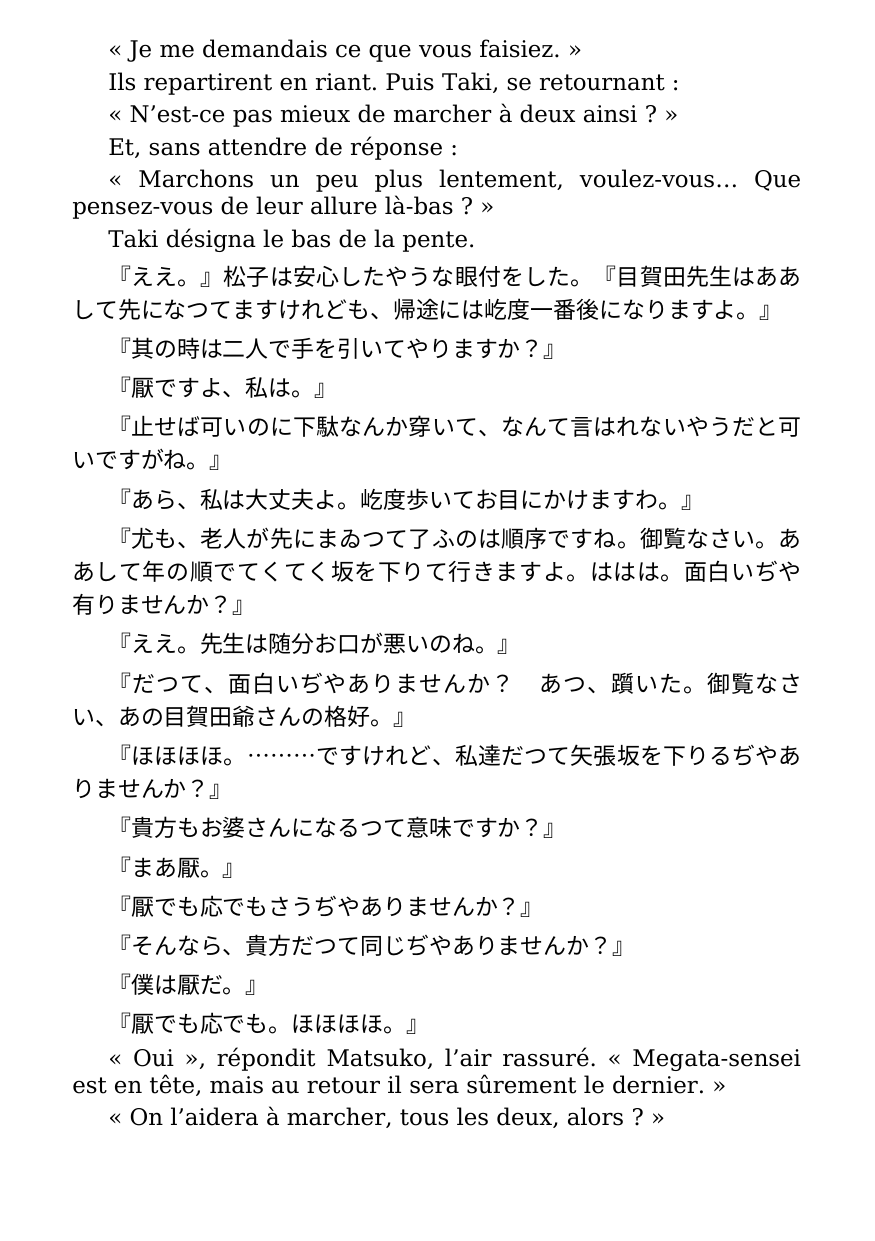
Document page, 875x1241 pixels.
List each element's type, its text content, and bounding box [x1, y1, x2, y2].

text 『だつて、面白いぢやありませんか？ あつ、躓いた。御覧なさい、あの目賀田爺さんの格好。』 [72, 665, 802, 732]
text 『其の時は二人で手を引いてやりますか？』 [72, 331, 802, 364]
text 『厭ですよ、私は。』 [72, 370, 802, 403]
text 『厭でも応でもさうぢやありませんか？』 [72, 888, 802, 922]
text 『止せば可いのに下駄なんか穿いて、なんて言はれないやうだと可いですがね。』 [72, 409, 802, 476]
text 『厭でも応でも。ほほほほ。』 [72, 1006, 802, 1039]
text 『あら、私は大丈夫よ。屹度歩いてお目にかけますわ。』 [72, 481, 802, 515]
text Ils repartirent en riant. Puis Taki, se retournant : [72, 69, 802, 95]
text 『そんなら、貴方だつて同じぢやありませんか？』 [72, 928, 802, 961]
text 『ええ。』松子は安心したやうな眼付をした。『目賀田先生はああして先になつてますけれども、帰途には屹度一番後になりますよ。』 [72, 258, 802, 325]
text 『僕は厭だ。』 [72, 967, 802, 1000]
text Taki désigna le bas de la pente. [72, 226, 802, 252]
text Et, sans attendre de réponse : [72, 134, 802, 161]
text « N’est-ce pas mieux de marcher à deux ainsi ? » [72, 101, 802, 128]
text 『尤も、老人が先にまゐつて了ふのは順序ですね。御覧なさい。ああして年の順でてくてく坂を下りて行きますよ。ははは。面白いぢや有りませんか？』 [72, 521, 802, 620]
text 『ええ。先生は随分お口が悪いのね。』 [72, 626, 802, 659]
text 『貴方もお婆さんになるつて意味ですか？』 [72, 810, 802, 843]
text « Marchons un peu plus lentement, voulez-vous… Que pensez-vous de leur allure là-bas ? » [72, 166, 802, 220]
text « On l’aidera à marcher, tous les deux, alors ? » [72, 1104, 802, 1131]
text 『ほほほほ。………ですけれど、私達だつて矢張坂を下りるぢやありませんか？』 [72, 738, 802, 804]
text « Oui », répondit Matsuko, l’air rassuré. « Megata-sensei est en tête, mais au retour il sera sûrement le dernier. » [72, 1045, 802, 1098]
text « Je me demandais ce que vous faisiez. » [72, 36, 802, 63]
text 『まあ厭。』 [72, 849, 802, 883]
